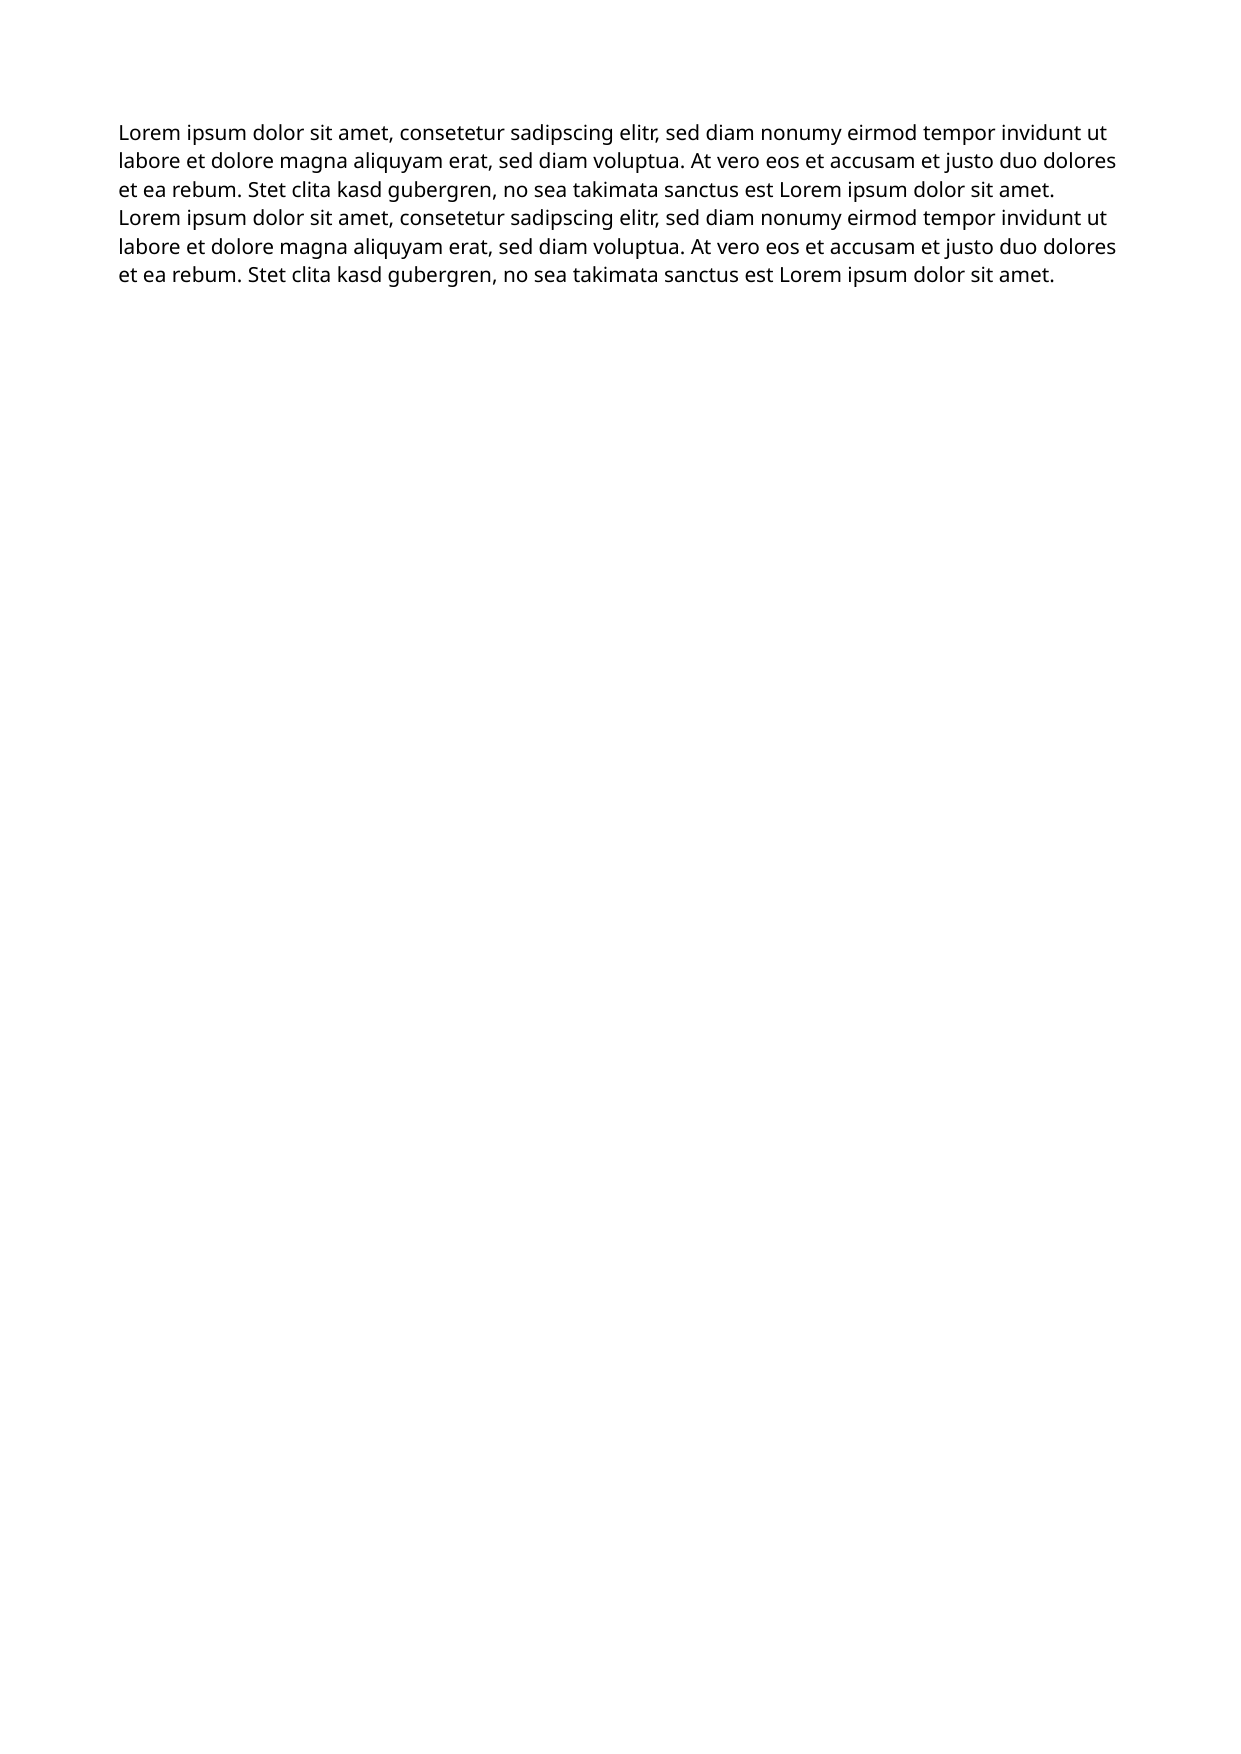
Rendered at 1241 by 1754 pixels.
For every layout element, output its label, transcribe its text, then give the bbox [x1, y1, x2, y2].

text Lorem ipsum dolor sit amet, consetetur sadipscing elitr, sed diam nonumy eirmod tempor invidunt ut labore et dolore magna aliquyam erat, sed diam voluptua. At vero eos et accusam et justo duo dolores et ea rebum. Stet clita kasd gubergren, no sea takimata sanctus est Lorem ipsum dolor sit amet. Lorem ipsum dolor sit amet, consetetur sadipscing elitr, sed diam nonumy eirmod tempor invidunt ut labore et dolore magna aliquyam erat, sed diam voluptua. At vero eos et accusam et justo duo dolores et ea rebum. Stet clita kasd gubergren, no sea takimata sanctus est Lorem ipsum dolor sit amet. [118, 118, 1122, 289]
